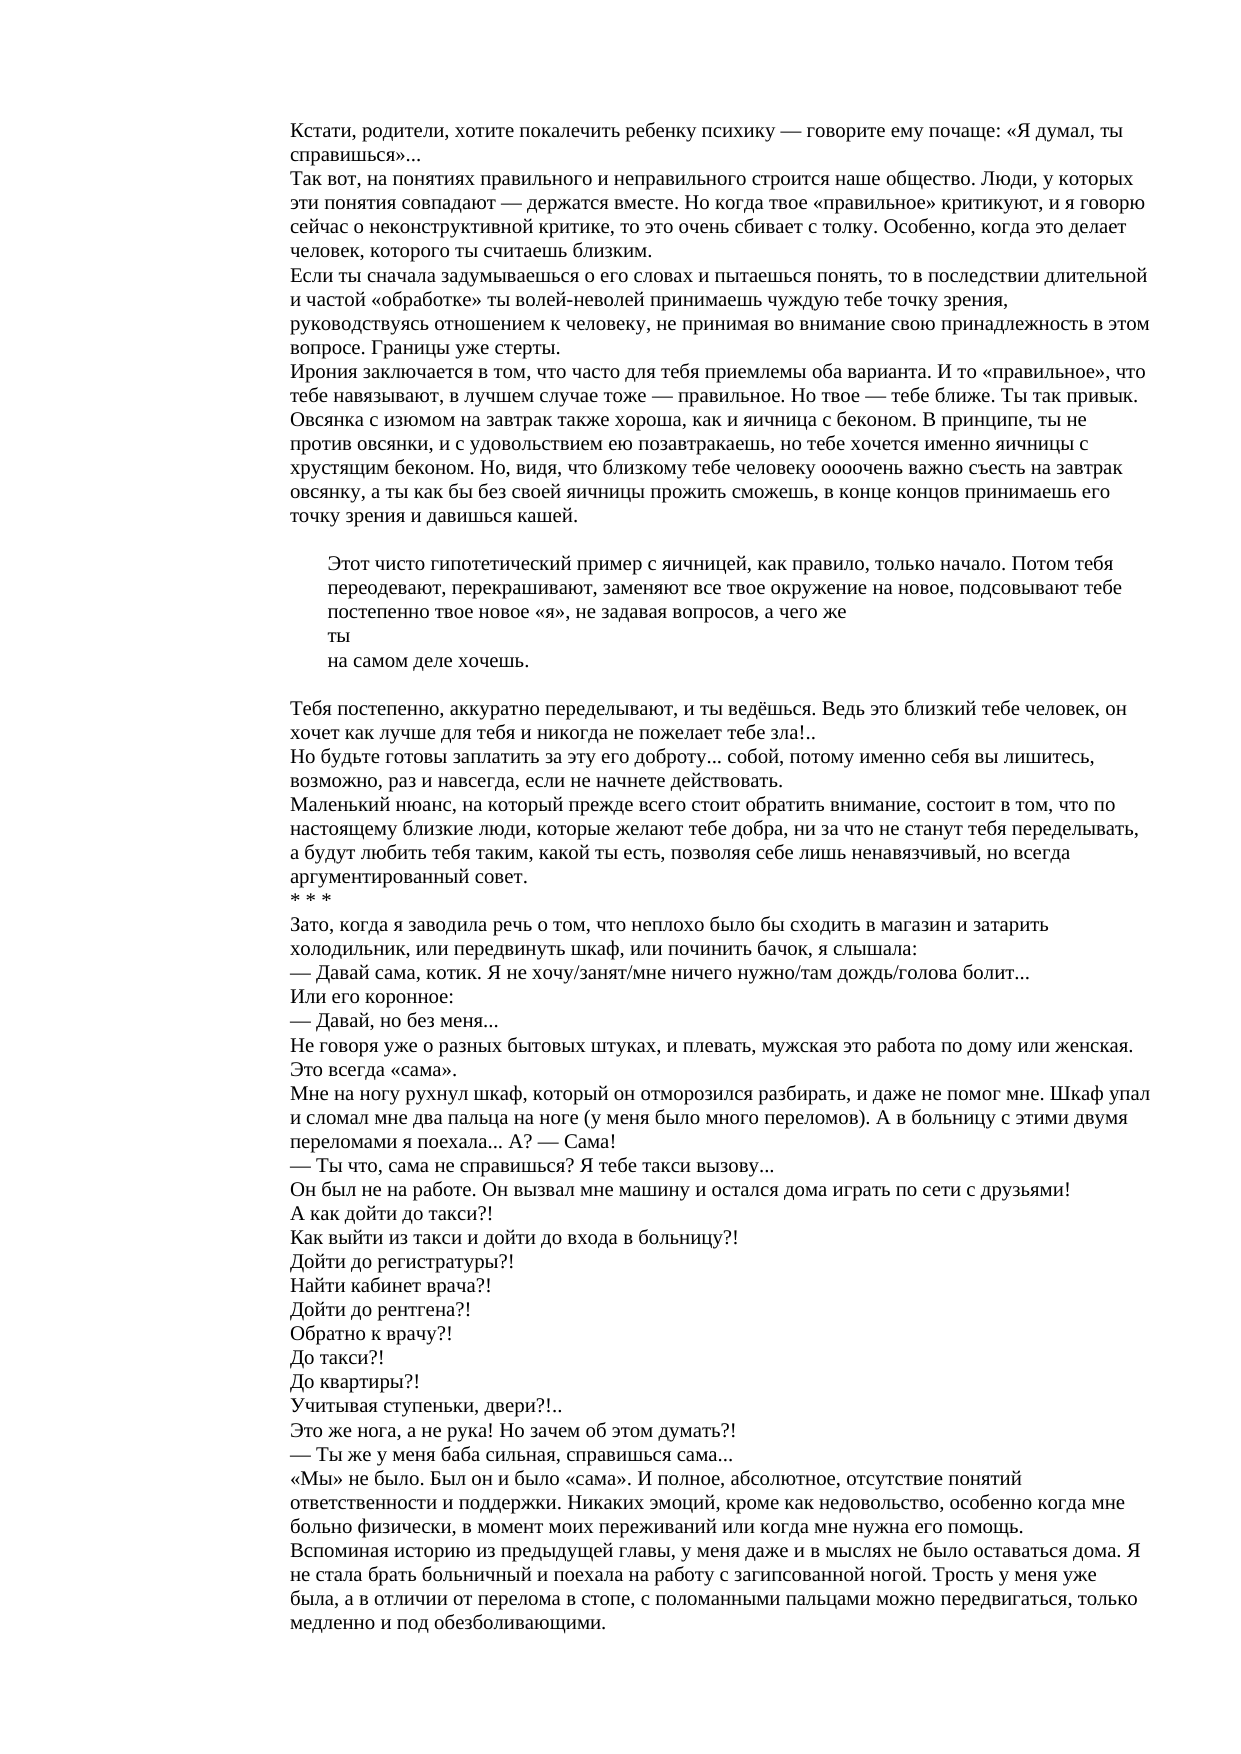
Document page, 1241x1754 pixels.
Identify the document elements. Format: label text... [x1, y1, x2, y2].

text Вспоминая историю из предыдущей главы, у меня даже и в мыслях не было оставаться дома. Я не стала брать больничный и поехала на работу с загипсованной ногой. Трость у меня уже была, а в отличии от перелома в стопе, с поломанными пальцами можно передвигаться, только медленно и под обезболивающими. [290, 1538, 1152, 1634]
text ты [327, 623, 1152, 647]
text Зато, когда я заводила речь о том, что неплохо было бы сходить в магазин и затарить холодильник, или передвинуть шкаф, или починить бачок, я слышала: [290, 912, 1152, 960]
text Не говоря уже о разных бытовых штуках, и плевать, мужская это работа по дому или женская. Это всегда «сама». [290, 1032, 1152, 1081]
text Ирония заключается в том, что часто для тебя приемлемы оба варианта. И то «правильное», что тебе навязывают, в лучшем случае тоже — правильное. Но твое — тебе ближе. Ты так привык. [290, 359, 1152, 407]
text Тебя постепенно, аккуратно переделывают, и ты ведёшься. Ведь это близкий тебе человек, он хочет как лучше для тебя и никогда не пожелает тебе зла!.. [290, 696, 1152, 744]
text Учитывая ступеньки, двери?!.. [290, 1393, 1152, 1417]
text Или его коронное: [290, 984, 1152, 1008]
text А как дойти до такси?! [290, 1201, 1152, 1225]
text — Давай сама, котик. Я не хочу/занят/мне ничего нужно/там дождь/голова болит... [290, 960, 1152, 984]
text Кстати, родители, хотите покалечить ребенку психику — говорите ему почаще: «Я думал, ты справишься»... [290, 118, 1152, 166]
text Дойти до рентгена?! [290, 1297, 1152, 1321]
text До такси?! [290, 1345, 1152, 1369]
text Это же нога, а не рука! Но зачем об этом думать?! [290, 1417, 1152, 1442]
text Этот чисто гипотетический пример с яичницей, как правило, только начало. Потом тебя переодевают, перекрашивают, заменяют все твое окружение на новое, подсовывают тебе постепенно твое новое «я», не задавая вопросов, а чего же [327, 551, 1152, 623]
text Так вот, на понятиях правильного и неправильного строится наше общество. Люди, у которых эти понятия совпадают — держатся вместе. Но когда твое «правильное» критикуют, и я говорю сейчас о неконструктивной критике, то это очень сбивает с толку. Особенно, когда это делает человек, которого ты считаешь близким. [290, 166, 1152, 262]
text — Ты же у меня баба сильная, справишься сама... [290, 1442, 1152, 1466]
text Он был не на работе. Он вызвал мне машину и остался дома играть по сети с друзьями! [290, 1177, 1152, 1201]
text Овсянка с изюмом на завтрак также хороша, как и яичница с беконом. В принципе, ты не против овсянки, и с удовольствием ею позавтракаешь, но тебе хочется именно яичницы с хрустящим беконом. Но, видя, что близкому тебе человеку оооочень важно съесть на завтрак овсянку, а ты как бы без своей яичницы прожить сможешь, в конце концов принимаешь его точку зрения и давишься кашей. [290, 407, 1152, 527]
text на самом деле хочешь. [327, 647, 1152, 672]
text Но будьте готовы заплатить за эту его доброту... собой, потому именно себя вы лишитесь, возможно, раз и навсегда, если не начнете действовать. [290, 744, 1152, 792]
text Маленький нюанс, на который прежде всего стоит обратить внимание, состоит в том, что по настоящему близкие люди, которые желают тебе добра, ни за что не станут тебя переделывать, а будут любить тебя таким, какой ты есть, позволяя себе лишь ненавязчивый, но всегда аргументированный совет. [290, 792, 1152, 888]
text Если ты сначала задумываешься о его словах и пытаешься понять, то в последствии длительной и частой «обработке» ты волей-неволей принимаешь чуждую тебе точку зрения, руководствуясь отношением к человеку, не принимая во внимание свою принадлежность в этом вопросе. Границы уже стерты. [290, 262, 1152, 359]
text Как выйти из такси и дойти до входа в больницу?! [290, 1225, 1152, 1249]
text Обратно к врачу?! [290, 1321, 1152, 1345]
text До квартиры?! [290, 1369, 1152, 1393]
text — Ты что, сама не справишься? Я тебе такси вызову... [290, 1153, 1152, 1177]
text Мне на ногу рухнул шкаф, который он отморозился разбирать, и даже не помог мне. Шкаф упал и сломал мне два пальца на ноге (у меня было много переломов). А в больницу с этими двумя переломами я поехала... А? — Сама! [290, 1081, 1152, 1153]
text Найти кабинет врача?! [290, 1273, 1152, 1297]
text «Мы» не было. Был он и было «сама». И полное, абсолютное, отсутствие понятий ответственности и поддержки. Никаких эмоций, кроме как недовольство, особенно когда мне больно физически, в момент моих переживаний или когда мне нужна его помощь. [290, 1466, 1152, 1538]
text Дойти до регистратуры?! [290, 1249, 1152, 1273]
text — Давай, но без меня... [290, 1008, 1152, 1032]
text * * * [290, 888, 1152, 912]
